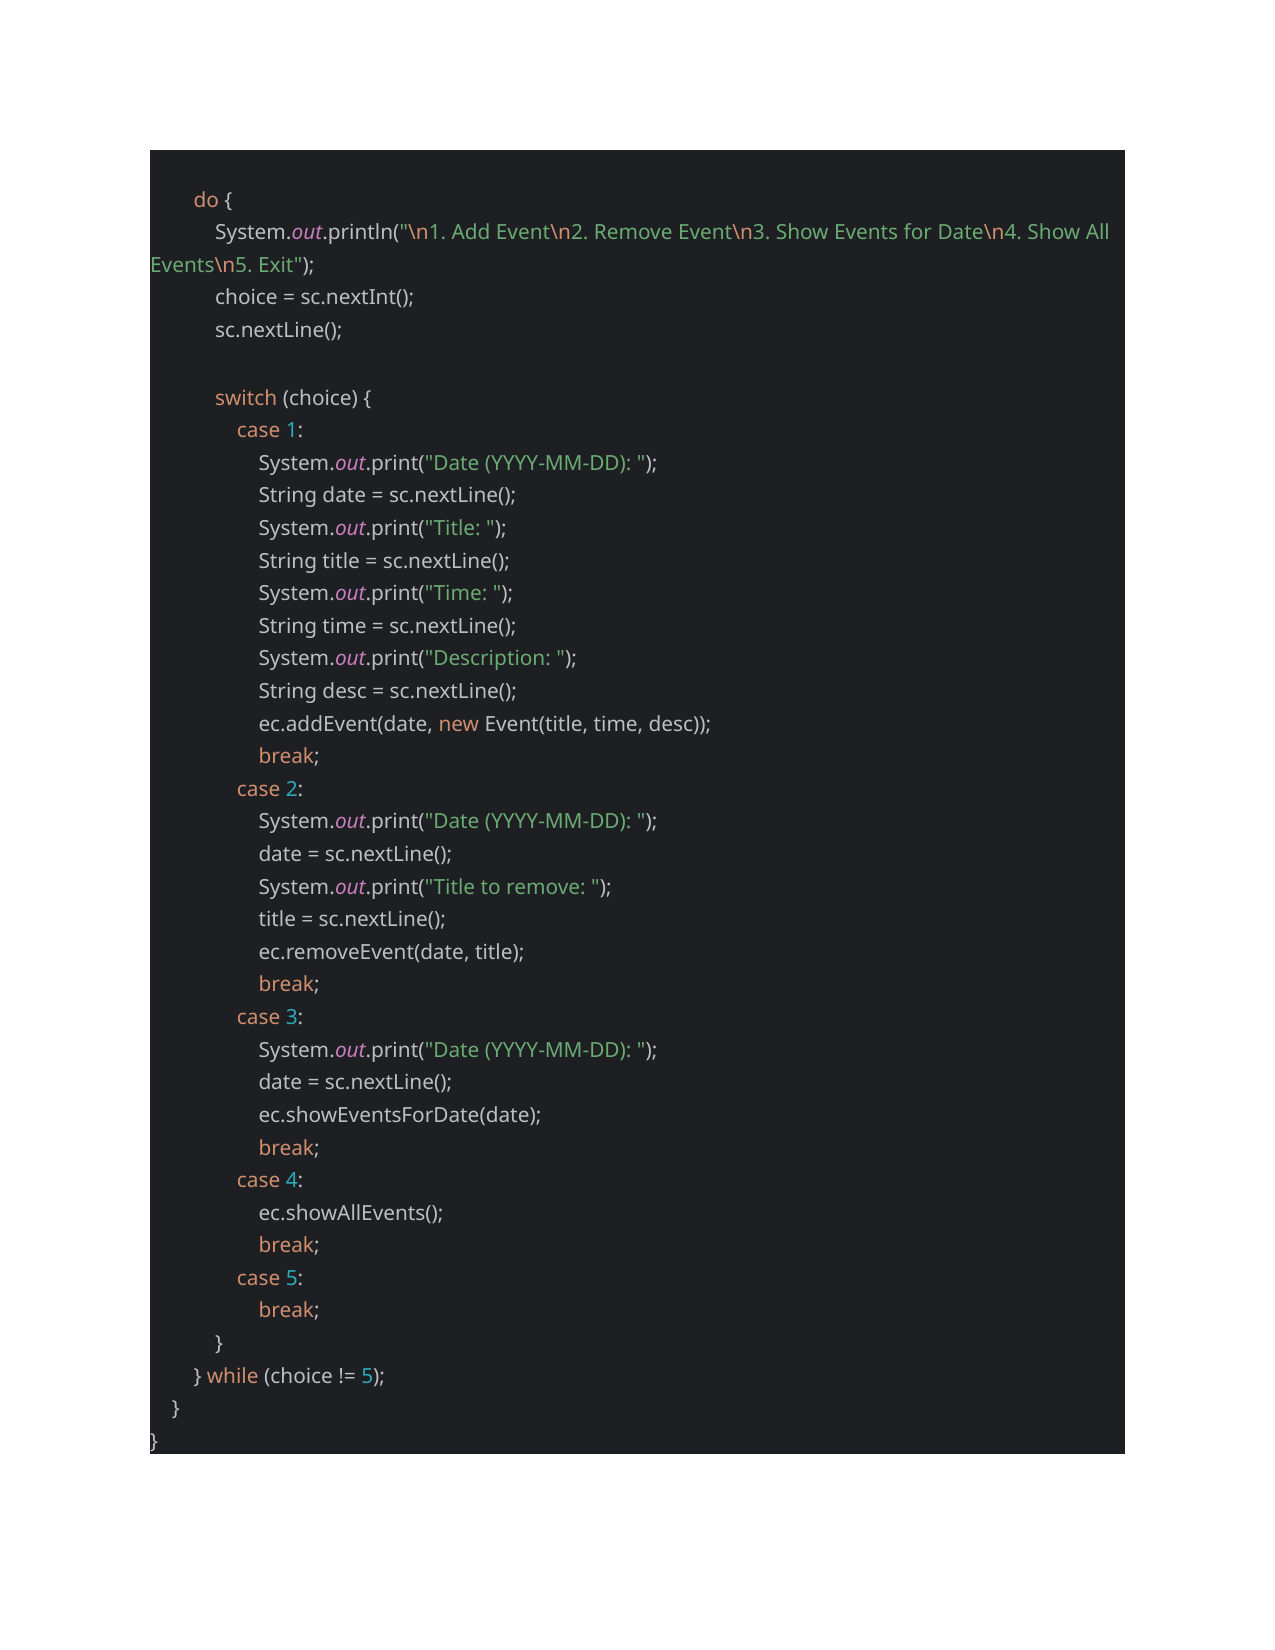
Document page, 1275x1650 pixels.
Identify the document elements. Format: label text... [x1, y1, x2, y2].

text do { System.out.println("\n1. Add Event\n2. Remove Event\n3. Show Events for Date\n4. Show All Events\n5. Exit"); choice = sc.nextInt(); sc.nextLine(); switch (choice) { case 1: System.out.print("Date (YYYY-MM-DD): "); String date = sc.nextLine(); System.out.print("Title: "); String title = sc.nextLine(); System.out.print("Time: "); String time = sc.nextLine(); System.out.print("Description: "); String desc = sc.nextLine(); ec.addEvent(date, new Event(title, time, desc)); break; case 2: System.out.print("Date (YYYY-MM-DD): "); date = sc.nextLine(); System.out.print("Title to remove: "); title = sc.nextLine(); ec.removeEvent(date, title); break; case 3: System.out.print("Date (YYYY-MM-DD): "); date = sc.nextLine(); ec.showEventsForDate(date); break; case 4: ec.showAllEvents(); break; case 5: break; } } while (choice != 5); } } [150, 150, 1125, 1454]
